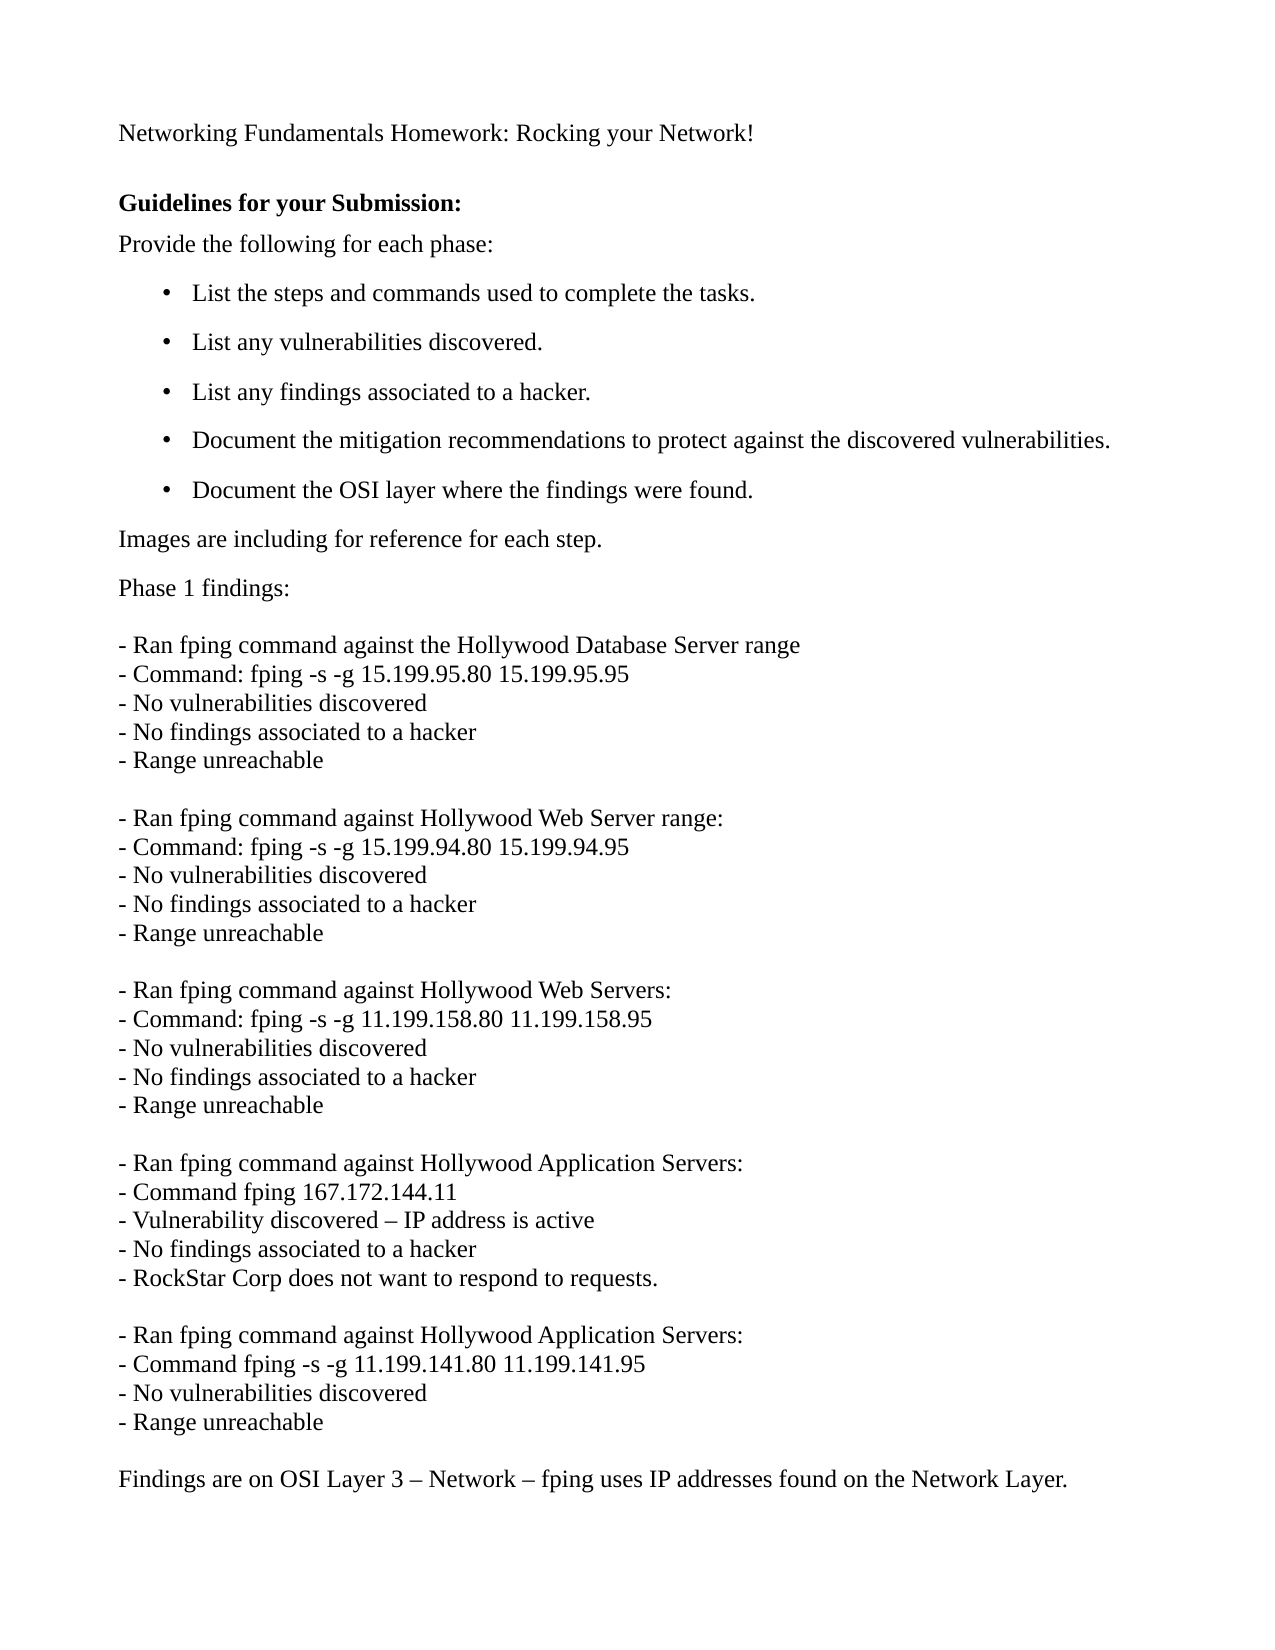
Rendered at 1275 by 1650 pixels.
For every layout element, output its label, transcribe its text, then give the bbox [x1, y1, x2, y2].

text Phase 1 findings: [118, 573, 1157, 602]
text - Ran fping command against Hollywood Web Servers: [118, 975, 1157, 1004]
text - Range unreachable [118, 1407, 1157, 1435]
text - No findings associated to a hacker [118, 1062, 1157, 1090]
text - Command fping -s -g 11.199.141.80 11.199.141.95 [118, 1349, 1157, 1378]
text - Ran fping command against Hollywood Application Servers: [118, 1320, 1157, 1349]
text - Ran fping command against Hollywood Web Server range: [118, 803, 1157, 832]
text Provide the following for each phase: [118, 229, 1157, 258]
list Document the OSI layer where the findings were found. [162, 475, 1157, 503]
text - Range unreachable [118, 918, 1157, 947]
text - No vulnerabilities discovered [118, 688, 1157, 717]
list List the steps and commands used to complete the tasks. [162, 278, 1157, 307]
text - Ran fping command against the Hollywood Database Server range [118, 630, 1157, 659]
text - No vulnerabilities discovered [118, 1033, 1157, 1062]
list List any findings associated to a hacker. [162, 377, 1157, 405]
text Images are including for reference for each step. [118, 524, 1157, 552]
text - Range unreachable [118, 745, 1157, 774]
text - No findings associated to a hacker [118, 1234, 1157, 1263]
text - No vulnerabilities discovered [118, 860, 1157, 889]
text - No findings associated to a hacker [118, 717, 1157, 745]
text - No vulnerabilities discovered [118, 1378, 1157, 1407]
list Document the mitigation recommendations to protect against the discovered vulnerabilities. [162, 426, 1157, 454]
text Networking Fundamentals Homework: Rocking your Network! [118, 118, 1157, 147]
subtitle Guidelines for your Submission: [118, 188, 1157, 217]
text - Command fping 167.172.144.11 [118, 1177, 1157, 1205]
text - Range unreachable [118, 1090, 1157, 1119]
text - Command: fping -s -g 15.199.95.80 15.199.95.95 [118, 659, 1157, 688]
text Findings are on OSI Layer 3 – Network – fping uses IP addresses found on the Network Layer. [118, 1464, 1157, 1493]
list List any vulnerabilities discovered. [162, 327, 1157, 356]
text - Vulnerability discovered – IP address is active [118, 1205, 1157, 1234]
text - Ran fping command against Hollywood Application Servers: [118, 1148, 1157, 1177]
text - Command: fping -s -g 15.199.94.80 15.199.94.95 [118, 832, 1157, 860]
text - No findings associated to a hacker [118, 889, 1157, 918]
text - RockStar Corp does not want to respond to requests. [118, 1263, 1157, 1292]
text - Command: fping -s -g 11.199.158.80 11.199.158.95 [118, 1004, 1157, 1033]
